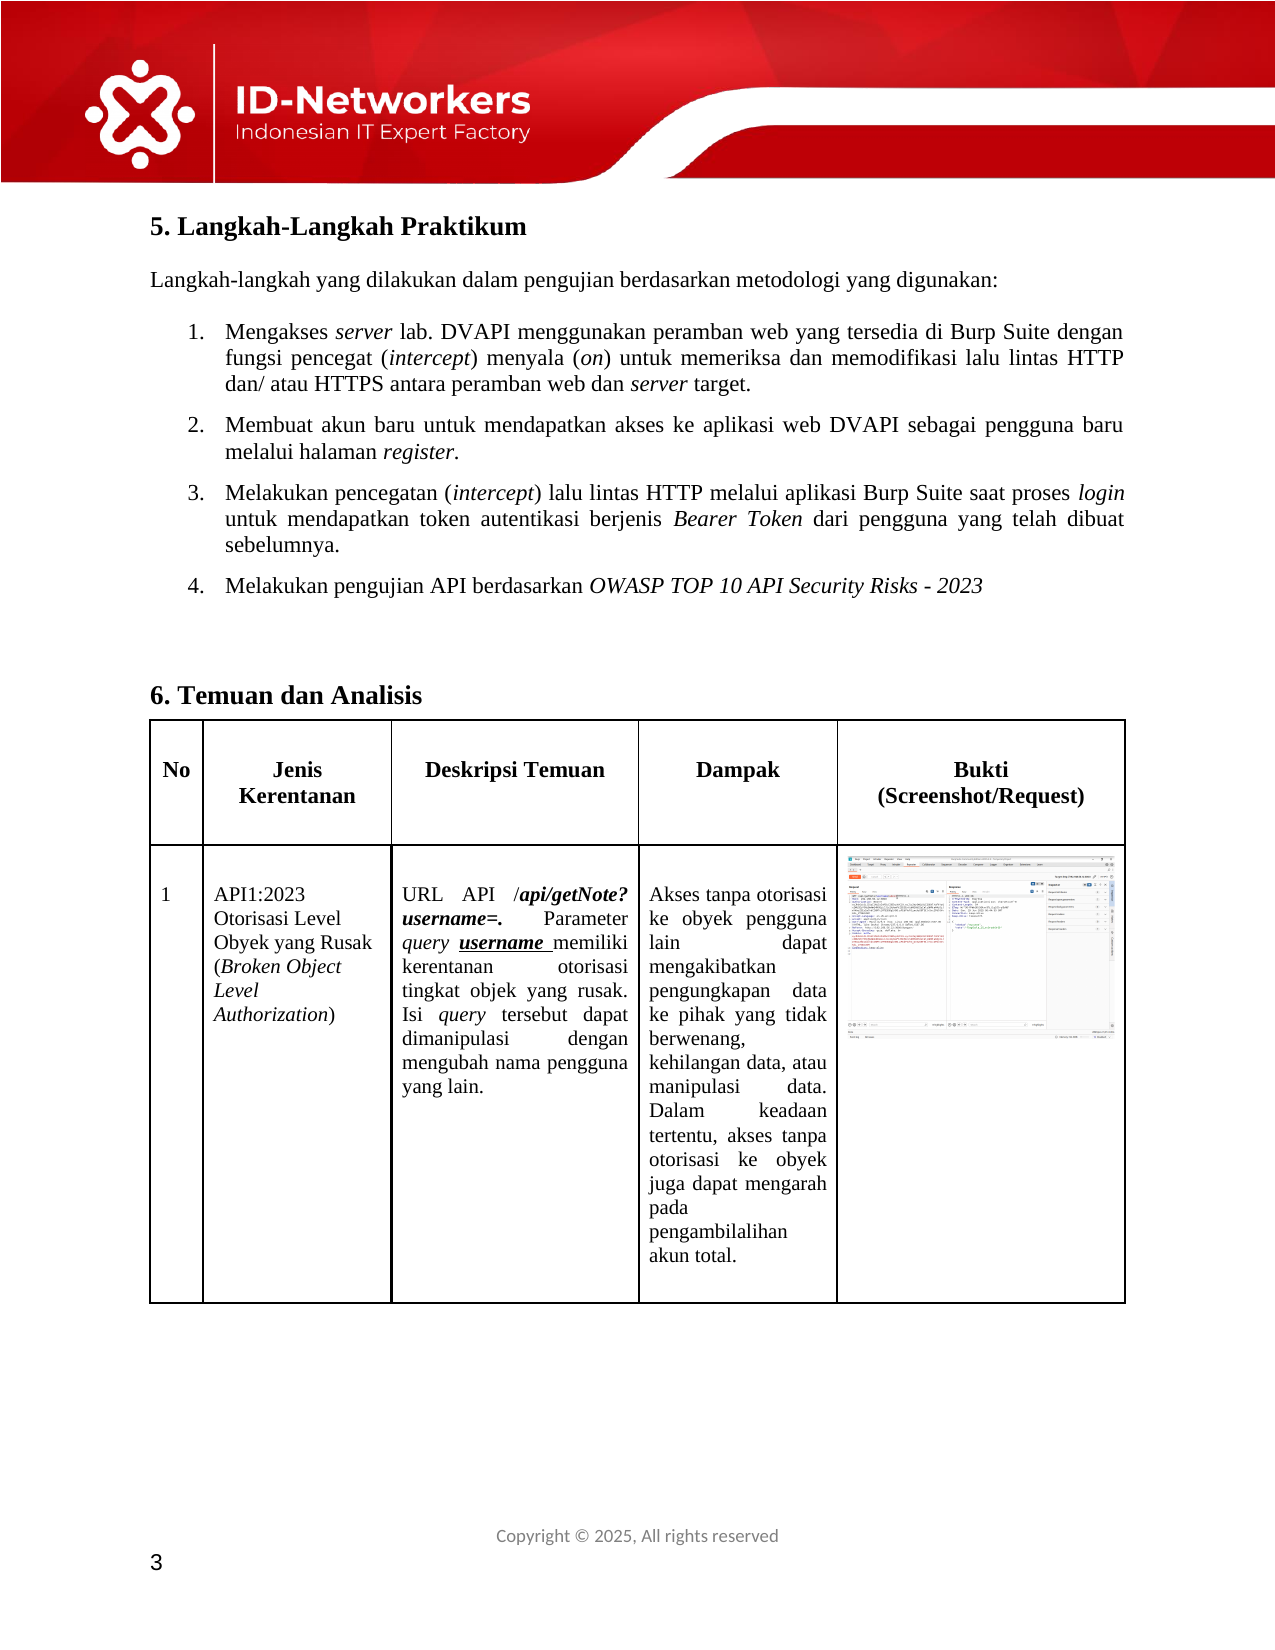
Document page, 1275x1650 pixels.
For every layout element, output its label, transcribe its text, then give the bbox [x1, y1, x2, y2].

table_header Dampak [639, 721, 837, 844]
subtitle 6. Temuan dan Analisis [150, 679, 1125, 710]
table_header Deskripsi Temuan [392, 721, 638, 844]
table_header Jenis Kerentanan [204, 721, 391, 844]
picture [1, 1, 1275, 184]
text Langkah-langkah yang dilakukan dalam pengujian berdasarkan metodologi yang digunakan: [150, 266, 1125, 293]
table_cell URL API /api/getNote?username=. Parameter query username memiliki kerentanan otorisasi tingkat objek yang rusak. Isi query tersebut dapat dimanipulasi dengan mengubah nama pengguna yang lain. [393, 846, 638, 1302]
picture [847, 856, 1115, 1039]
table_cell 1 [151, 846, 202, 1302]
table_header No [151, 721, 202, 844]
table_cell API1:2023 Otorisasi Level Obyek yang Rusak (Broken Object Level Authorization) [204, 846, 390, 1302]
list Melakukan pencegatan (intercept) lalu lintas HTTP melalui aplikasi Burp Suite saat proses login untuk mendapatkan token autentikasi berjenis Bearer Token dari pengguna yang telah dibuat sebelumnya. [187, 479, 1125, 558]
subtitle 5. Langkah-Langkah Praktikum [150, 210, 1125, 241]
table_cell Akses tanpa otorisasi ke obyek pengguna lain dapat mengakibatkan pengungkapan data ke pihak yang tidak berwenang, kehilangan data, atau manipulasi data. Dalam keadaan tertentu, akses tanpa otorisasi ke obyek juga dapat mengarah pada pengambilalihan akun total. [640, 846, 836, 1302]
table_cell [838, 846, 1124, 1302]
table_header Bukti (Screenshot/Request) [838, 721, 1124, 844]
list Mengakses server lab. DVAPI menggunakan peramban web yang tersedia di Burp Suite dengan fungsi pencegat (intercept) menyala (on) untuk memeriksa dan memodifikasi lalu lintas HTTP dan/ atau HTTPS antara peramban web dan server target. [187, 318, 1125, 397]
list Membuat akun baru untuk mendapatkan akses ke aplikasi web DVAPI sebagai pengguna baru melalui halaman register. [187, 411, 1125, 464]
list Melakukan pengujian API berdasarkan OWASP TOP 10 API Security Risks - 2023 [187, 572, 1125, 599]
